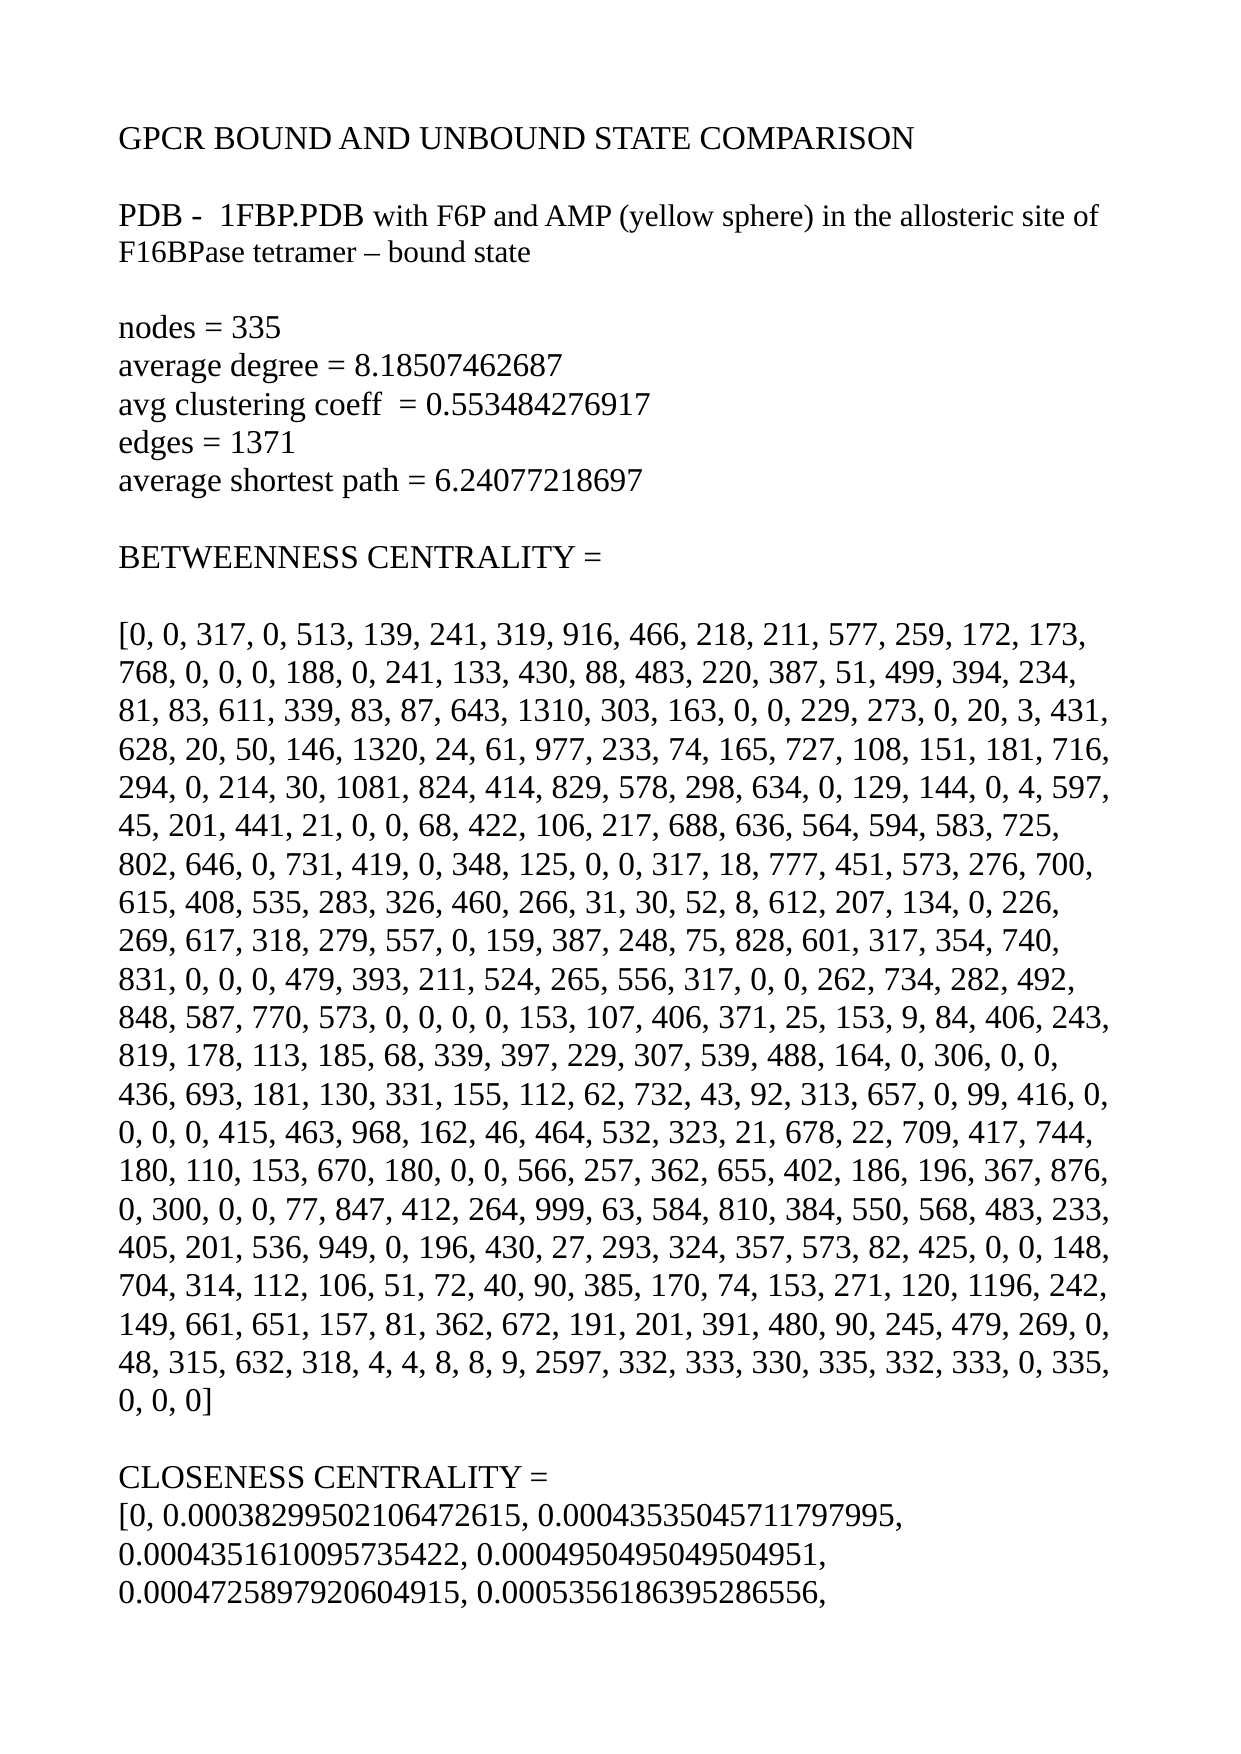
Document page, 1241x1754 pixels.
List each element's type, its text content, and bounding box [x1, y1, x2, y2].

text average degree = 8.18507462687 [118, 346, 1122, 384]
text GPCR BOUND AND UNBOUND STATE COMPARISON [118, 118, 1122, 156]
text nodes = 335 [118, 307, 1122, 346]
text CLOSENESS CENTRALITY = [118, 1457, 1122, 1496]
text average shortest path = 6.24077218697 [118, 461, 1122, 499]
text [0, 0.00038299502106472615, 0.00043535045711797995, 0.0004351610095735422, 0.0004950495049504951, 0.0004725897920604915, 0.0005356186395286556, [118, 1496, 1122, 1611]
text avg clustering coeff = 0.553484276917 [118, 384, 1122, 422]
text BETWEENNESS CENTRALITY = [118, 537, 1122, 576]
text PDB - 1FBP.PDB with F6P and AMP (yellow sphere) in the allosteric site of F16BPase tetramer – bound state [118, 195, 1122, 269]
text [0, 0, 317, 0, 513, 139, 241, 319, 916, 466, 218, 211, 577, 259, 172, 173, 768, 0, 0, 0, 188, 0, 241, 133, 430, 88, 483, 220, 387, 51, 499, 394, 234, 81, 83, 611, 339, 83, 87, 643, 1310, 303, 163, 0, 0, 229, 273, 0, 20, 3, 431, 628, 20, 50, 146, 1320, 24, 61, 977, 233, 74, 165, 727, 108, 151, 181, 716, 294, 0, 214, 30, 1081, 824, 414, 829, 578, 298, 634, 0, 129, 144, 0, 4, 597, 45, 201, 441, 21, 0, 0, 68, 422, 106, 217, 688, 636, 564, 594, 583, 725, 802, 646, 0, 731, 419, 0, 348, 125, 0, 0, 317, 18, 777, 451, 573, 276, 700, 615, 408, 535, 283, 326, 460, 266, 31, 30, 52, 8, 612, 207, 134, 0, 226, 269, 617, 318, 279, 557, 0, 159, 387, 248, 75, 828, 601, 317, 354, 740, 831, 0, 0, 0, 479, 393, 211, 524, 265, 556, 317, 0, 0, 262, 734, 282, 492, 848, 587, 770, 573, 0, 0, 0, 0, 153, 107, 406, 371, 25, 153, 9, 84, 406, 243, 819, 178, 113, 185, 68, 339, 397, 229, 307, 539, 488, 164, 0, 306, 0, 0, 436, 693, 181, 130, 331, 155, 112, 62, 732, 43, 92, 313, 657, 0, 99, 416, 0, 0, 0, 0, 415, 463, 968, 162, 46, 464, 532, 323, 21, 678, 22, 709, 417, 744, 180, 110, 153, 670, 180, 0, 0, 566, 257, 362, 655, 402, 186, 196, 367, 876, 0, 300, 0, 0, 77, 847, 412, 264, 999, 63, 584, 810, 384, 550, 568, 483, 233, 405, 201, 536, 949, 0, 196, 430, 27, 293, 324, 357, 573, 82, 425, 0, 0, 148, 704, 314, 112, 106, 51, 72, 40, 90, 385, 170, 74, 153, 271, 120, 1196, 242, 149, 661, 651, 157, 81, 362, 672, 191, 201, 391, 480, 90, 245, 479, 269, 0, 48, 315, 632, 318, 4, 4, 8, 8, 9, 2597, 332, 333, 330, 335, 332, 333, 0, 335, 0, 0, 0] [118, 614, 1122, 1419]
text edges = 1371 [118, 422, 1122, 461]
